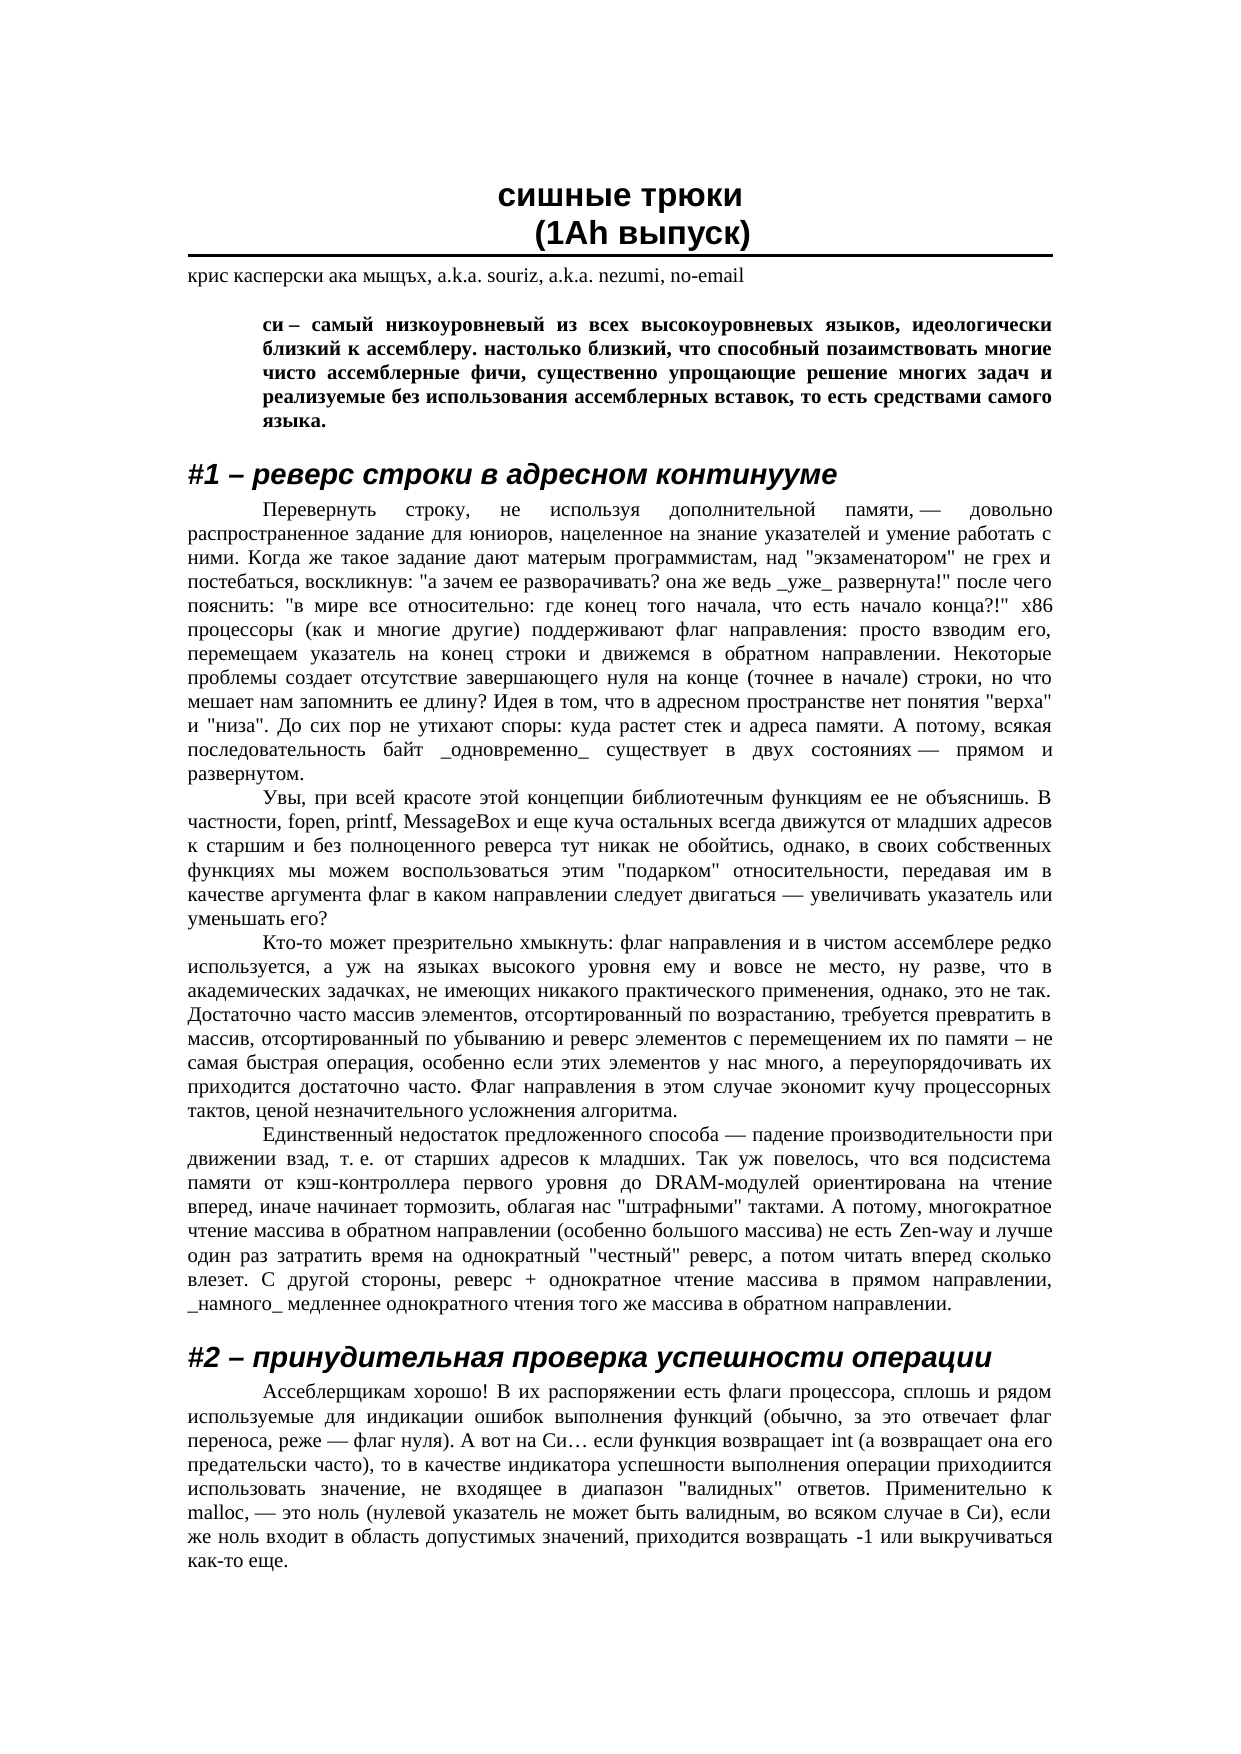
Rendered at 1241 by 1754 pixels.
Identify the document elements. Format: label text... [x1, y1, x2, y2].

text си – самый низкоуровневый из всех высокоуровневых языков, идеологически близкий к ассемблеру. настолько близкий, что способный позаимствовать многие чисто ассемблерные фичи, существенно упрощающие решение многих задач и реализуемые без использования ассемблерных вставок, то есть средствами самого языка. [262, 311, 1053, 432]
text Ассеблерщикам хорошо! В их распоряжении есть флаги процессора, сплошь и рядом используемые для индикации ошибок выполнения функций (обычно, за это отвечает флаг переноса, реже — флаг нуля). А вот на Си… если функция возвращает int (а возвращает она его предательски часто), то в качестве индикатора успешности выполнения операции приходиится использовать значение, не входящее в диапазон "валидных" ответов. Применительно к malloc, — это ноль (нулевой указатель не может быть валидным, во всяком случае в Си), если же ноль входит в область допустимых значений, приходится возвращать -1 или выкручиваться как-то еще. [187, 1379, 1053, 1572]
text Единственный недостаток предложенного способа — падение производительности при движении взад, т. е. от старших адресов к младших. Так уж повелось, что вся подсистема памяти от кэш-контроллера первого уровня до DRAM-модулей ориентирована на чтение вперед, иначе начинает тормозить, облагая нас "штрафными" тактами. А потому, многократное чтение массива в обратном направлении (особенно большого массива) не есть Zen-way и лучше один раз затратить время на однократный "честный" реверс, а потом читать вперед сколько влезет. С другой стороны, реверс + однократное чтение массива в прямом направлении, _намного_ медленнее однократного чтения того же массива в обратном направлении. [187, 1122, 1053, 1315]
text Перевернуть строку, не используя дополнительной памяти, — довольно распространенное задание для юниоров, нацеленное на знание указателей и умение работать с ними. Когда же такое задание дают матерым программистам, над "экзаменатором" не грех и постебаться, воскликнув: "а зачем ее разворачивать? она же ведь _уже_ развернута!" после чего пояснить: "в мире все относительно: где конец того начала, что есть начало конца?!" x86 процессоры (как и многие другие) поддерживают флаг направления: просто взводим его, перемещаем указатель на конец строки и движемся в обратном направлении. Некоторые проблемы создает отсутствие завершающего нуля на конце (точнее в начале) строки, но что мешает нам запомнить ее длину? Идея в том, что в адресном пространстве нет понятия "верха" и "низа". До сих пор не утихают споры: куда растет стек и адреса памяти. А потому, всякая последовательность байт _одновременно_ существует в двух состояниях — прямом и развернутом. [187, 497, 1053, 785]
subtitle #2 – принудительная проверка успешности операции [187, 1340, 1053, 1373]
text крис касперски ака мыщъх, a.k.a. souriz, a.k.a. nezumi, no-email [187, 263, 1053, 287]
text Увы, при всей красоте этой концепции библиотечным функциям ее не объяснишь. В частности, fopen, printf, MessageBox и еще куча остальных всегда движутся от младших адресов к старшим и без полноценного реверса тут никак не обойтись, однако, в своих собственных функциях мы можем воспользоваться этим "подарком" относительности, передавая им в качестве аргумента флаг в каком направлении следует двигаться — увеличивать указатель или уменьшать его? [187, 785, 1053, 930]
subtitle сишные трюки (1Ah выпуск) [187, 175, 1053, 257]
text Кто-то может презрительно хмыкнуть: флаг направления и в чистом ассемблере редко используется, а уж на языках высокого уровня ему и вовсе не место, ну разве, что в академических задачках, не имеющих никакого практического применения, однако, это не так. Достаточно часто массив элементов, отсортированный по возрастанию, требуется превратить в массив, отсортированный по убыванию и реверс элементов с перемещением их по памяти – не самая быстрая операция, особенно если этих элементов у нас много, а переупорядочивать их приходится достаточно часто. Флаг направления в этом случае экономит кучу процессорных тактов, ценой незначительного усложнения алгоритма. [187, 930, 1053, 1122]
subtitle #1 – реверс строки в адресном континууме [187, 457, 1053, 490]
